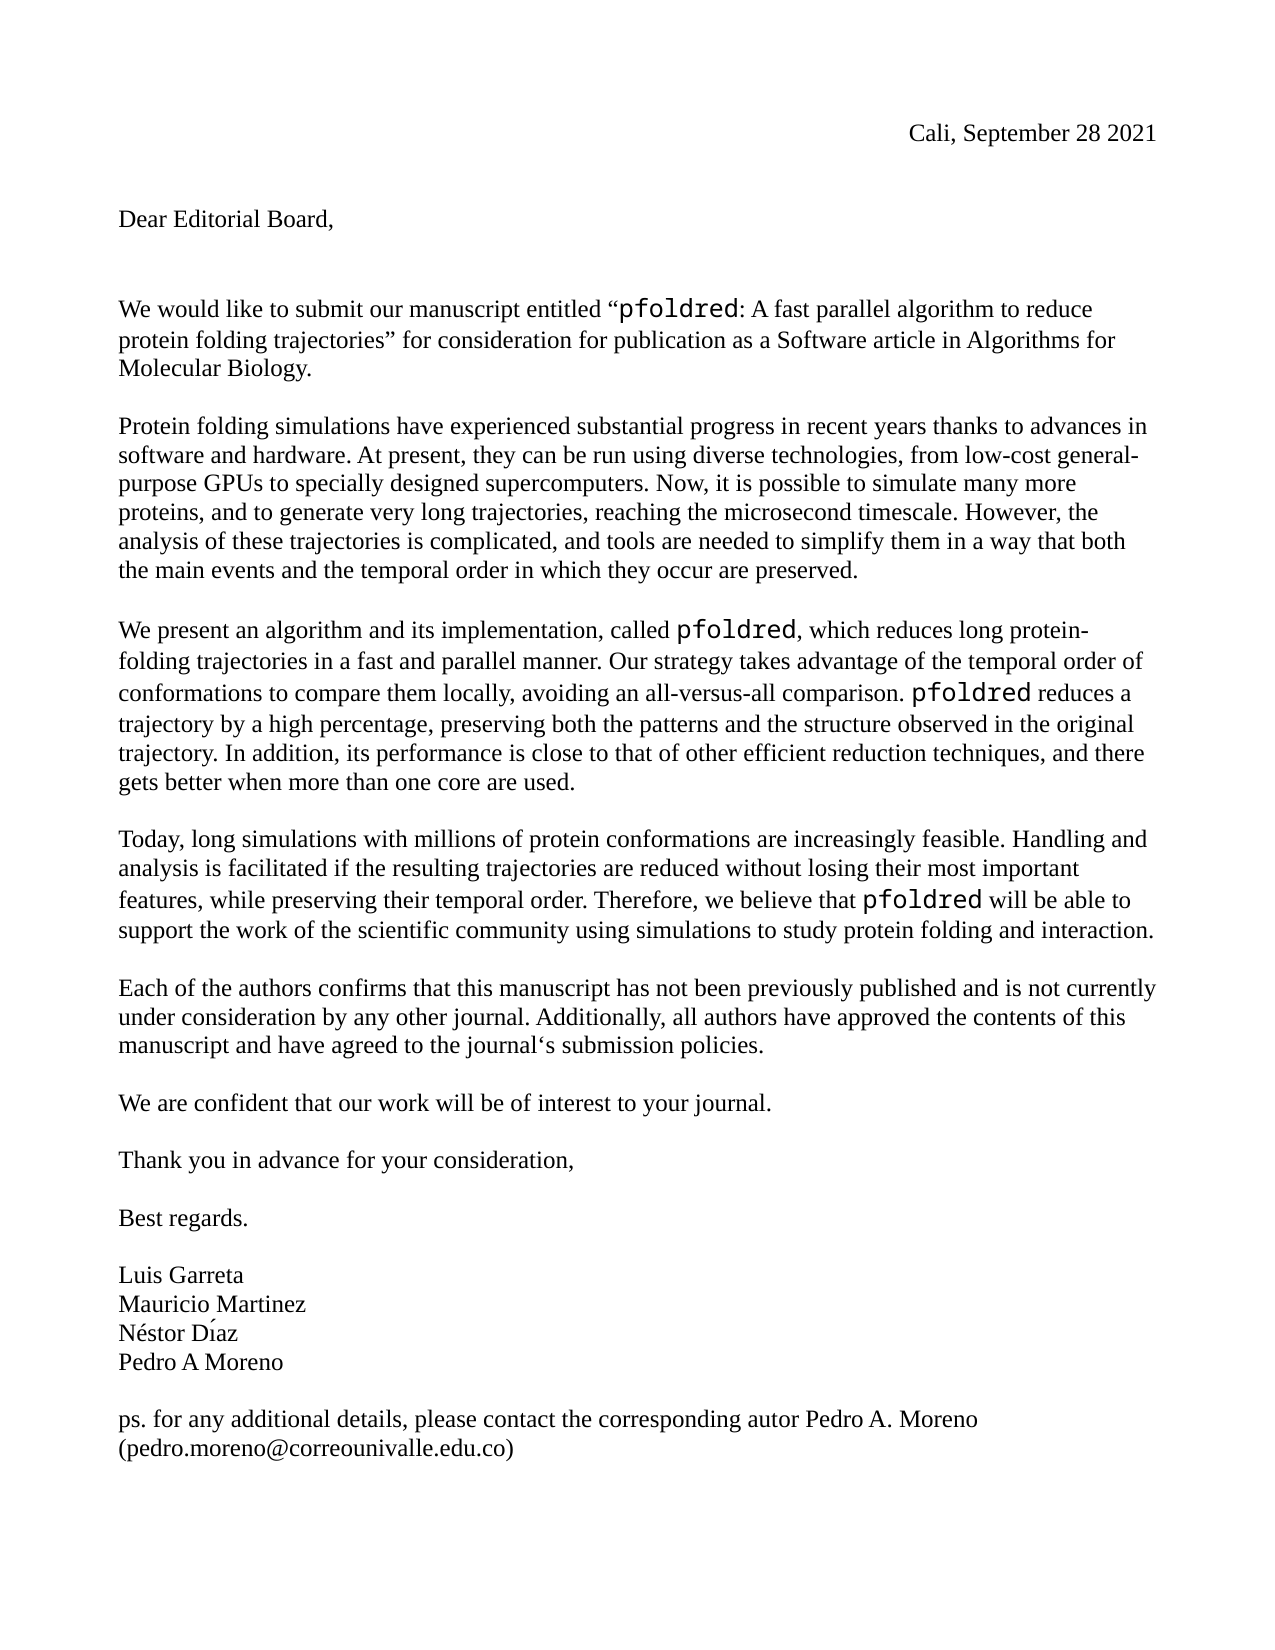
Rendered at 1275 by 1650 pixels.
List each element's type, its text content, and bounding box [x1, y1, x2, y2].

text under consideration by any other journal. Additionally, all authors have approved the contents of this manuscript and have agreed to the journal‘s submission policies. [118, 1002, 1157, 1059]
text Cali, September 28 2021 [118, 118, 1157, 147]
text (pedro.moreno@correounivalle.edu.co) [118, 1433, 1157, 1462]
text ps. for any additional details, please contact the corresponding autor Pedro A. Moreno [118, 1404, 1157, 1433]
text Today, long simulations with millions of protein conformations are increasingly feasible. Handling and analysis is facilitated if the resulting trajectories are reduced without losing their most important features, while preserving their temporal order. Therefore, we believe that pfoldred will be able to support the work of the scientific community using simulations to study protein folding and interaction. [118, 824, 1157, 944]
text Thank you in advance for your consideration, [118, 1146, 1157, 1174]
text Mauricio Martinez [118, 1289, 1157, 1318]
text Dear Editorial Board, [118, 204, 1157, 233]
text We would like to submit our manuscript entitled “pfoldred: A fast parallel algorithm to reduce protein folding trajectories” for consideration for publication as a Software article in Algorithms for Molecular Biology. [118, 291, 1157, 382]
text Best regards. [118, 1203, 1157, 1232]
text Protein folding simulations have experienced substantial progress in recent years thanks to advances in software and hardware. At present, they can be run using diverse technologies, from low-cost general-purpose GPUs to specially designed supercomputers. Now, it is possible to simulate many more proteins, and to generate very long trajectories, reaching the microsecond timescale. However, the analysis of these trajectories is complicated, and tools are needed to simplify them in a way that both the main events and the temporal order in which they occur are preserved. [118, 411, 1157, 583]
text Pedro A Moreno [118, 1347, 1157, 1376]
text We present an algorithm and its implementation, called pfoldred, which reduces long protein-folding trajectories in a fast and parallel manner. Our strategy takes advantage of the temporal order of conformations to compare them locally, avoiding an all-versus-all comparison. pfoldred reduces a trajectory by a high percentage, preserving both the patterns and the structure observed in the original trajectory. In addition, its performance is close to that of other efficient reduction techniques, and there gets better when more than one core are used. [118, 612, 1157, 795]
text We are confident that our work will be of interest to your journal. [118, 1088, 1157, 1117]
text Néstor Dı́az [118, 1318, 1157, 1347]
text Luis Garreta [118, 1261, 1157, 1289]
text Each of the authors confirms that this manuscript has not been previously published and is not currently [118, 973, 1157, 1002]
